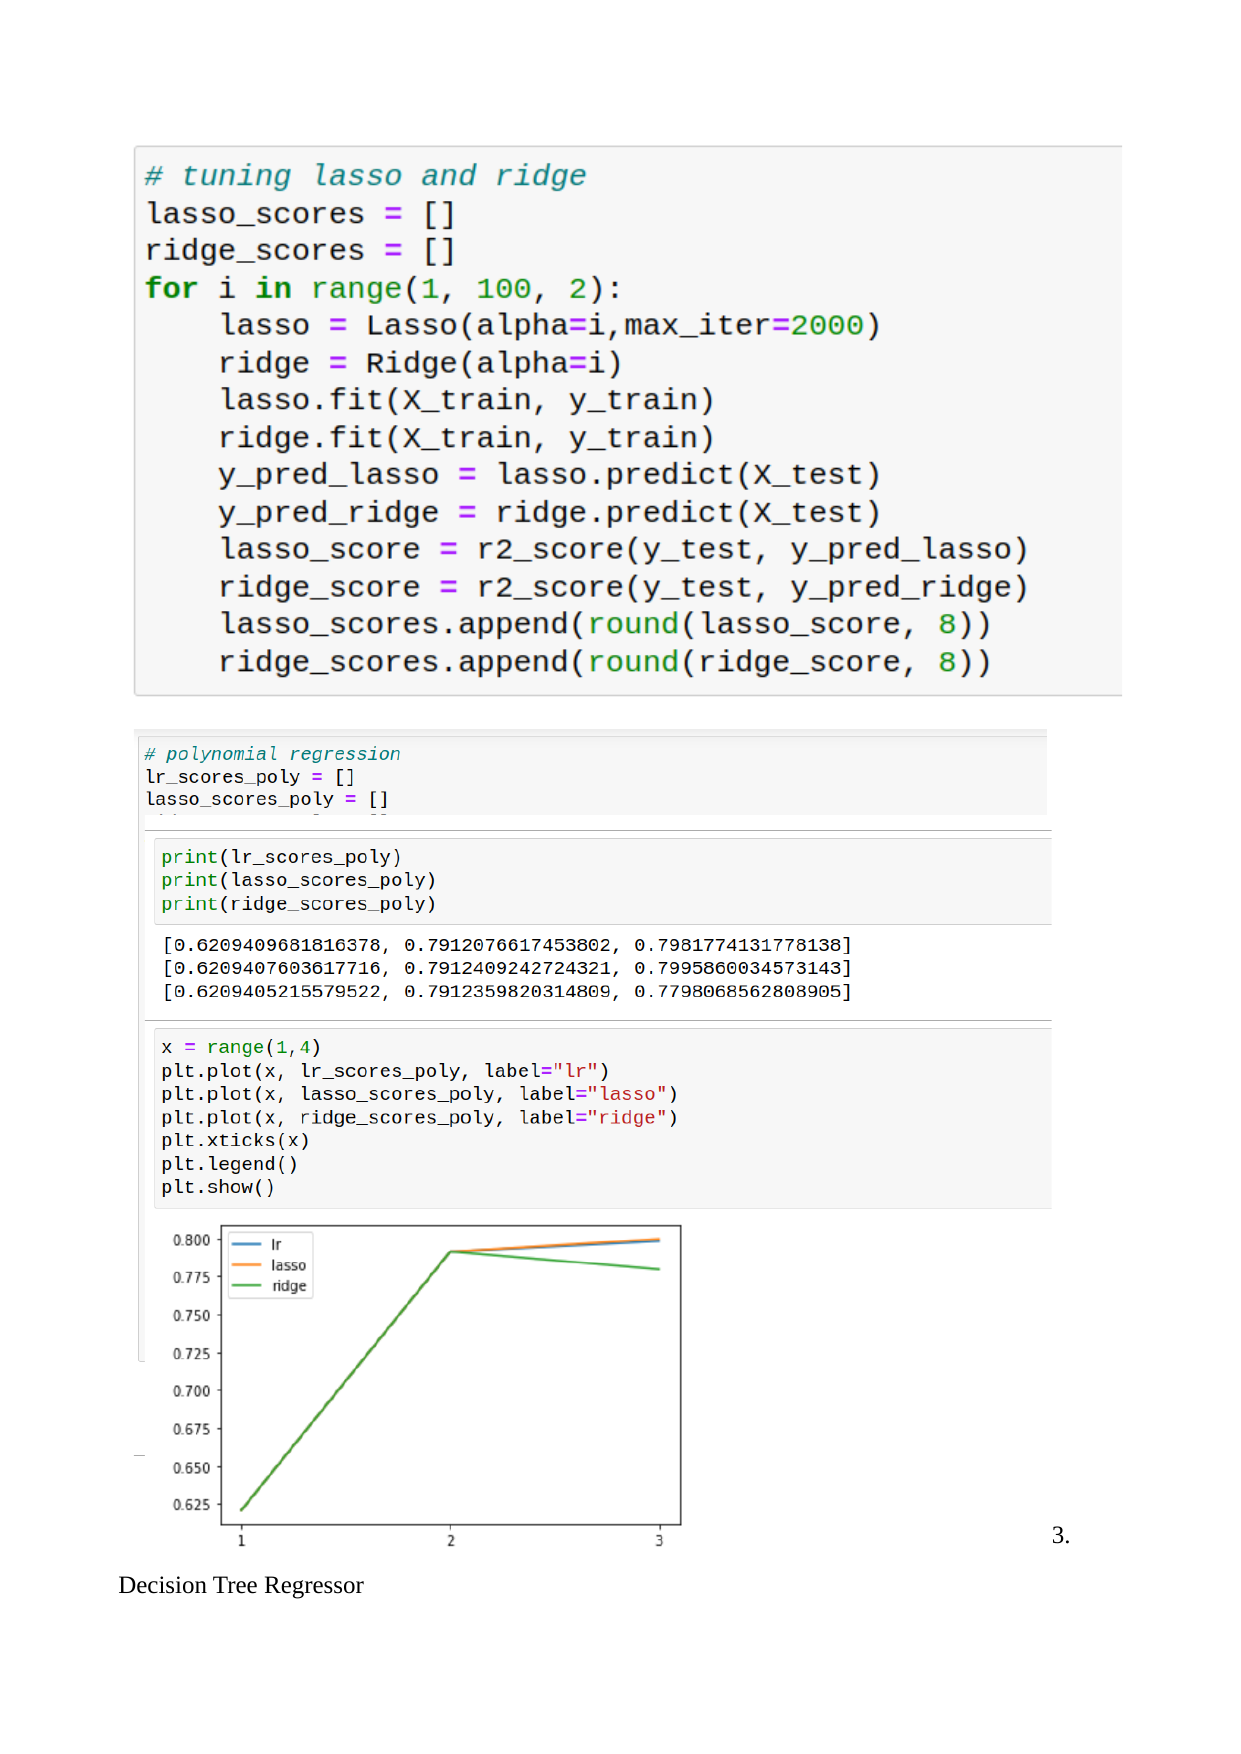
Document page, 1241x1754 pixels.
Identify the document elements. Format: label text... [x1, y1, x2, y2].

text 3. Decision Tree Regressor [118, 1520, 1122, 1599]
text 2. Polynomial Regression [1047, 757, 1122, 786]
